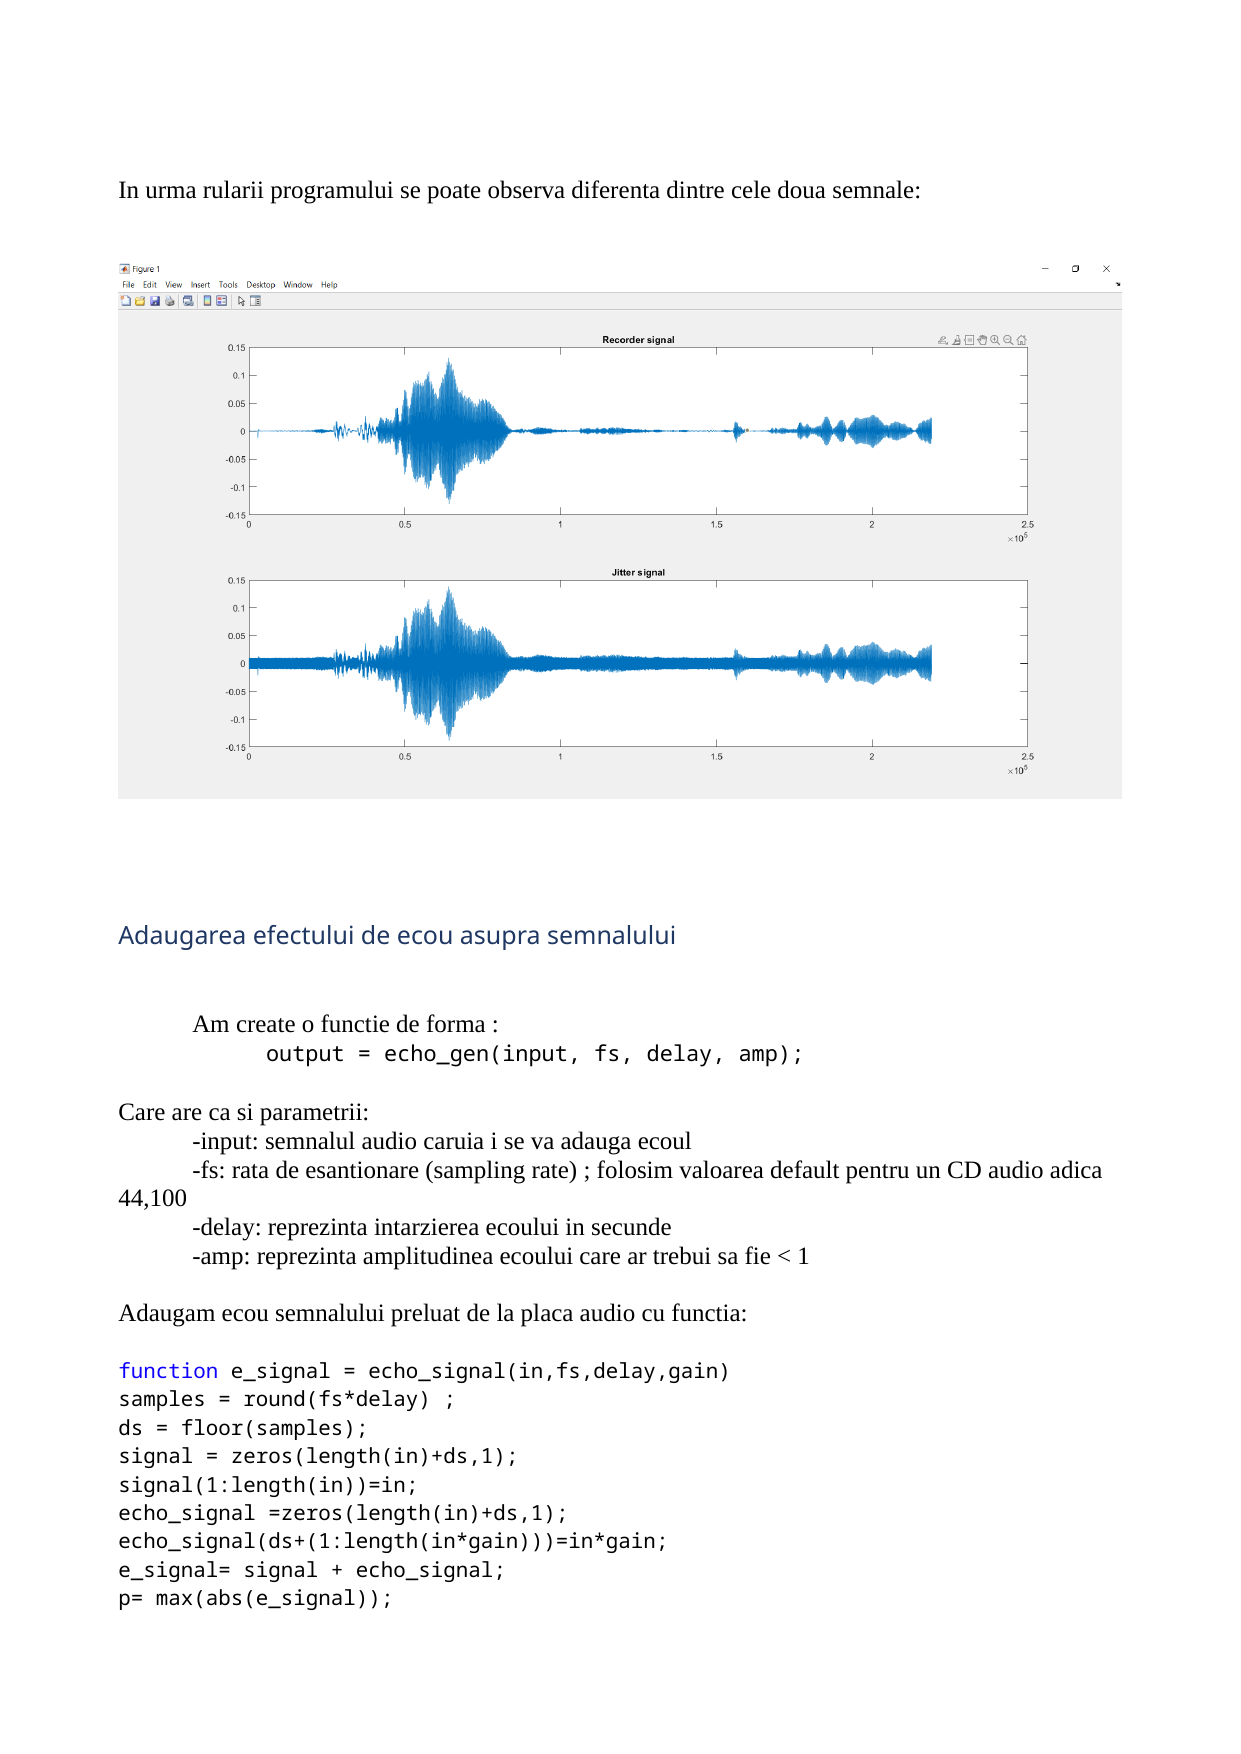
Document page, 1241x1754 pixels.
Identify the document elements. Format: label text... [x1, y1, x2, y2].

text signal = zeros(length(in)+ds,1); [118, 1441, 1122, 1470]
text signal(1:length(in))=in; [118, 1470, 1122, 1498]
text e_signal= signal + echo_signal; [118, 1555, 1122, 1583]
text -fs: rata de esantionare (sampling rate) ; folosim valoarea default pentru un CD audio adica 44,100 [118, 1155, 1122, 1212]
text Adaugam ecou semnalului preluat de la placa audio cu functia: [118, 1298, 1122, 1327]
text Am create o functie de forma : [118, 1009, 1122, 1038]
text samples = round(fs*delay) ; [118, 1384, 1122, 1413]
text echo_signal =zeros(length(in)+ds,1); [118, 1498, 1122, 1527]
text p= max(abs(e_signal)); [118, 1583, 1122, 1612]
text -amp: reprezinta amplitudinea ecoului care ar trebui sa fie < 1 [118, 1241, 1122, 1270]
text output = echo_gen(input, fs, delay, amp); [192, 1038, 1122, 1067]
text Care are ca si parametrii: [118, 1097, 1122, 1126]
text ds = floor(samples); [118, 1413, 1122, 1441]
text -delay: reprezinta intarzierea ecoului in secunde [118, 1212, 1122, 1241]
subtitle Adaugarea efectului de ecou asupra semnalului [118, 917, 1122, 951]
text function e_signal = echo_signal(in,fs,delay,gain) [118, 1356, 1122, 1384]
text echo_signal(ds+(1:length(in*gain)))=in*gain; [118, 1527, 1122, 1555]
text In urma rularii programului se poate observa diferenta dintre cele doua semnale: [118, 176, 1122, 204]
text -input: semnalul audio caruia i se va adauga ecoul [118, 1126, 1122, 1155]
